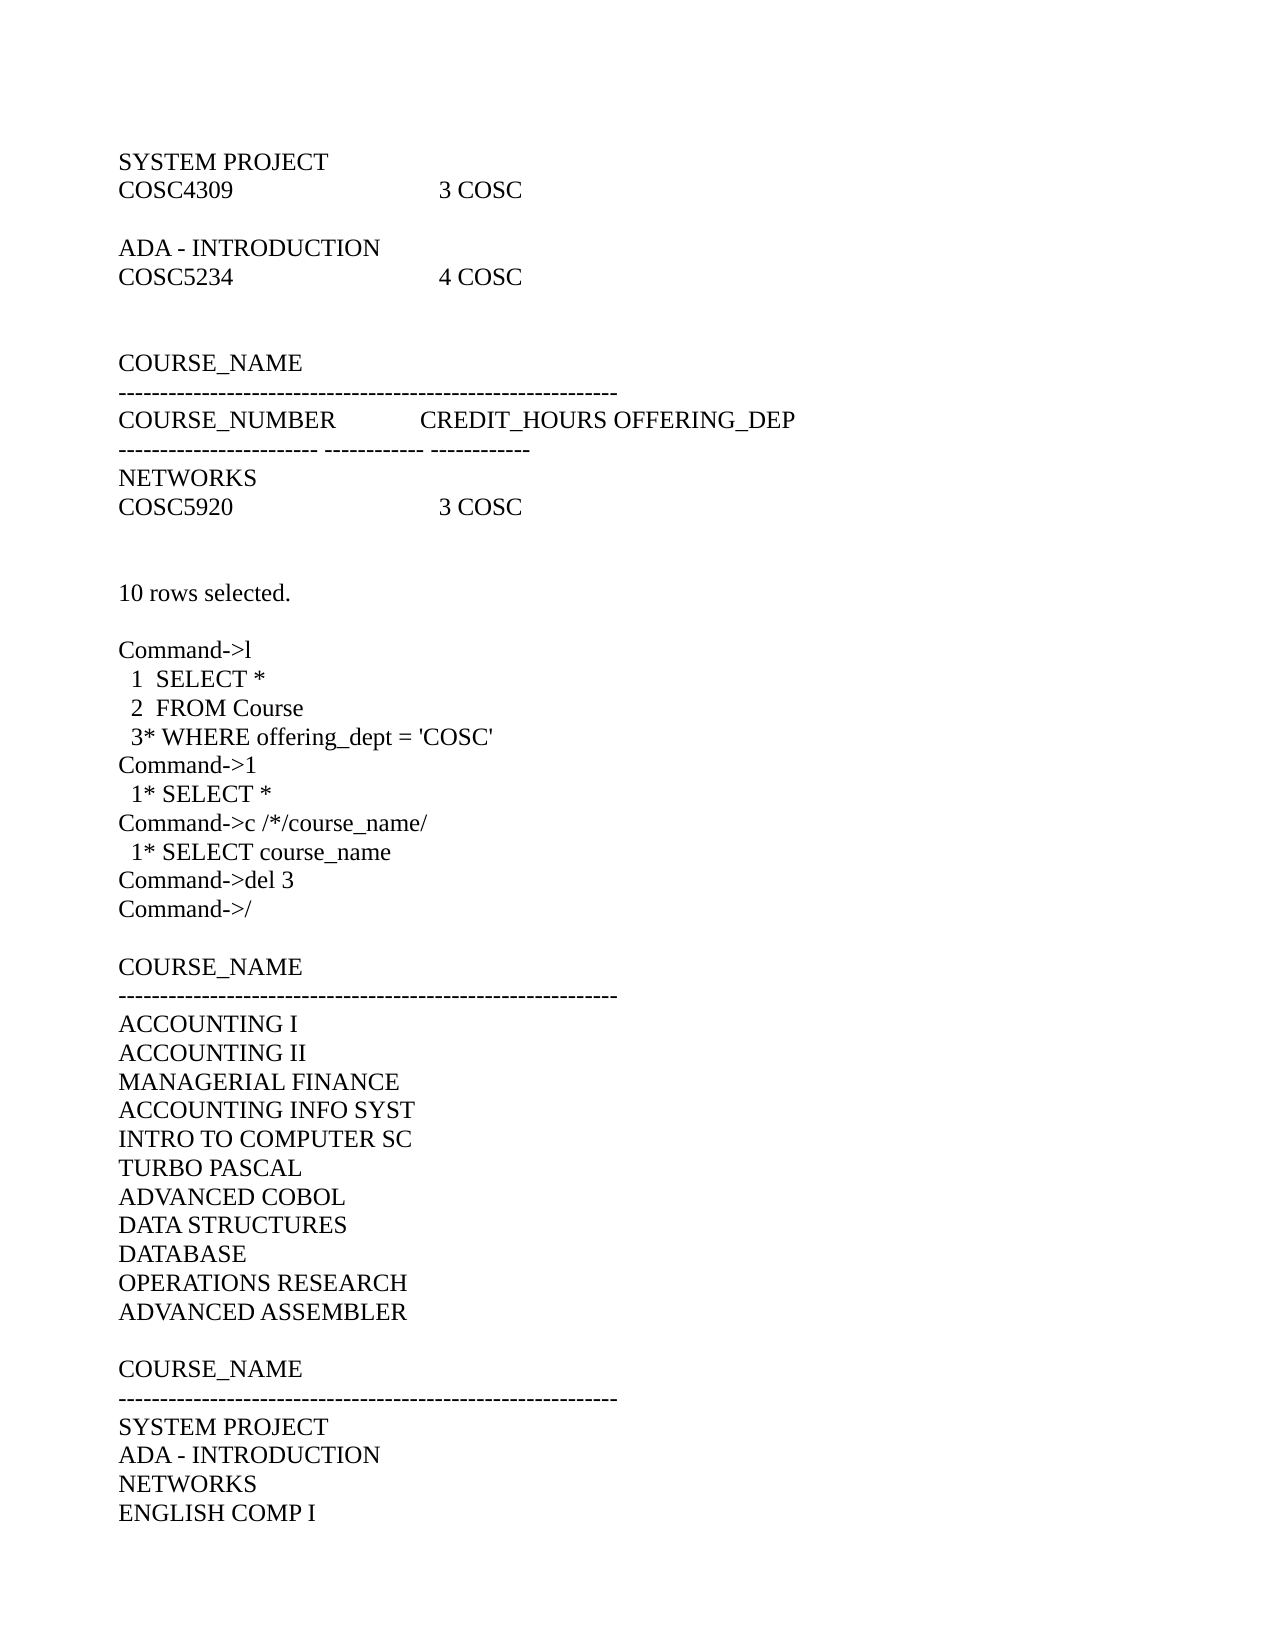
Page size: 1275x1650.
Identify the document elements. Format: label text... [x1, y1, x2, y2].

text OPERATIONS RESEARCH [118, 1268, 1157, 1297]
text SYSTEM PROJECT [118, 147, 1157, 176]
text ADA - INTRODUCTION [118, 233, 1157, 262]
text ------------------------ ------------ ------------ [118, 434, 1157, 463]
text DATA STRUCTURES [118, 1211, 1157, 1239]
text NETWORKS [118, 1469, 1157, 1498]
text ACCOUNTING I [118, 1009, 1157, 1038]
text 1* SELECT course_name [118, 837, 1157, 866]
text ACCOUNTING INFO SYST [118, 1096, 1157, 1124]
text 1* SELECT * [118, 779, 1157, 808]
text 10 rows selected. [118, 578, 1157, 607]
text COURSE_NAME [118, 952, 1157, 981]
text Command->l [118, 636, 1157, 664]
text Command->1 [118, 751, 1157, 779]
text Command->/ [118, 894, 1157, 923]
text NETWORKS [118, 463, 1157, 492]
text COSC5920 3 COSC [118, 492, 1157, 521]
text COURSE_NUMBER CREDIT_HOURS OFFERING_DEP [118, 406, 1157, 434]
text ADA - INTRODUCTION [118, 1441, 1157, 1469]
text COSC4309 3 COSC [118, 176, 1157, 204]
text COURSE_NAME [118, 1354, 1157, 1383]
text ------------------------------------------------------------ [118, 377, 1157, 406]
text ADVANCED COBOL [118, 1182, 1157, 1211]
text Command->del 3 [118, 866, 1157, 894]
text COSC5234 4 COSC [118, 262, 1157, 291]
text ------------------------------------------------------------ [118, 1383, 1157, 1412]
text ENGLISH COMP I [118, 1498, 1157, 1527]
text ADVANCED ASSEMBLER [118, 1297, 1157, 1326]
text ACCOUNTING II [118, 1038, 1157, 1067]
text INTRO TO COMPUTER SC [118, 1124, 1157, 1153]
text DATABASE [118, 1239, 1157, 1268]
text Command->c /*/course_name/ [118, 808, 1157, 837]
text 1 SELECT * [118, 664, 1157, 693]
text ------------------------------------------------------------ [118, 981, 1157, 1009]
text SYSTEM PROJECT [118, 1412, 1157, 1441]
text TURBO PASCAL [118, 1153, 1157, 1182]
text 3* WHERE offering_dept = 'COSC' [118, 722, 1157, 751]
text MANAGERIAL FINANCE [118, 1067, 1157, 1096]
text 2 FROM Course [118, 693, 1157, 722]
text COURSE_NAME [118, 348, 1157, 377]
